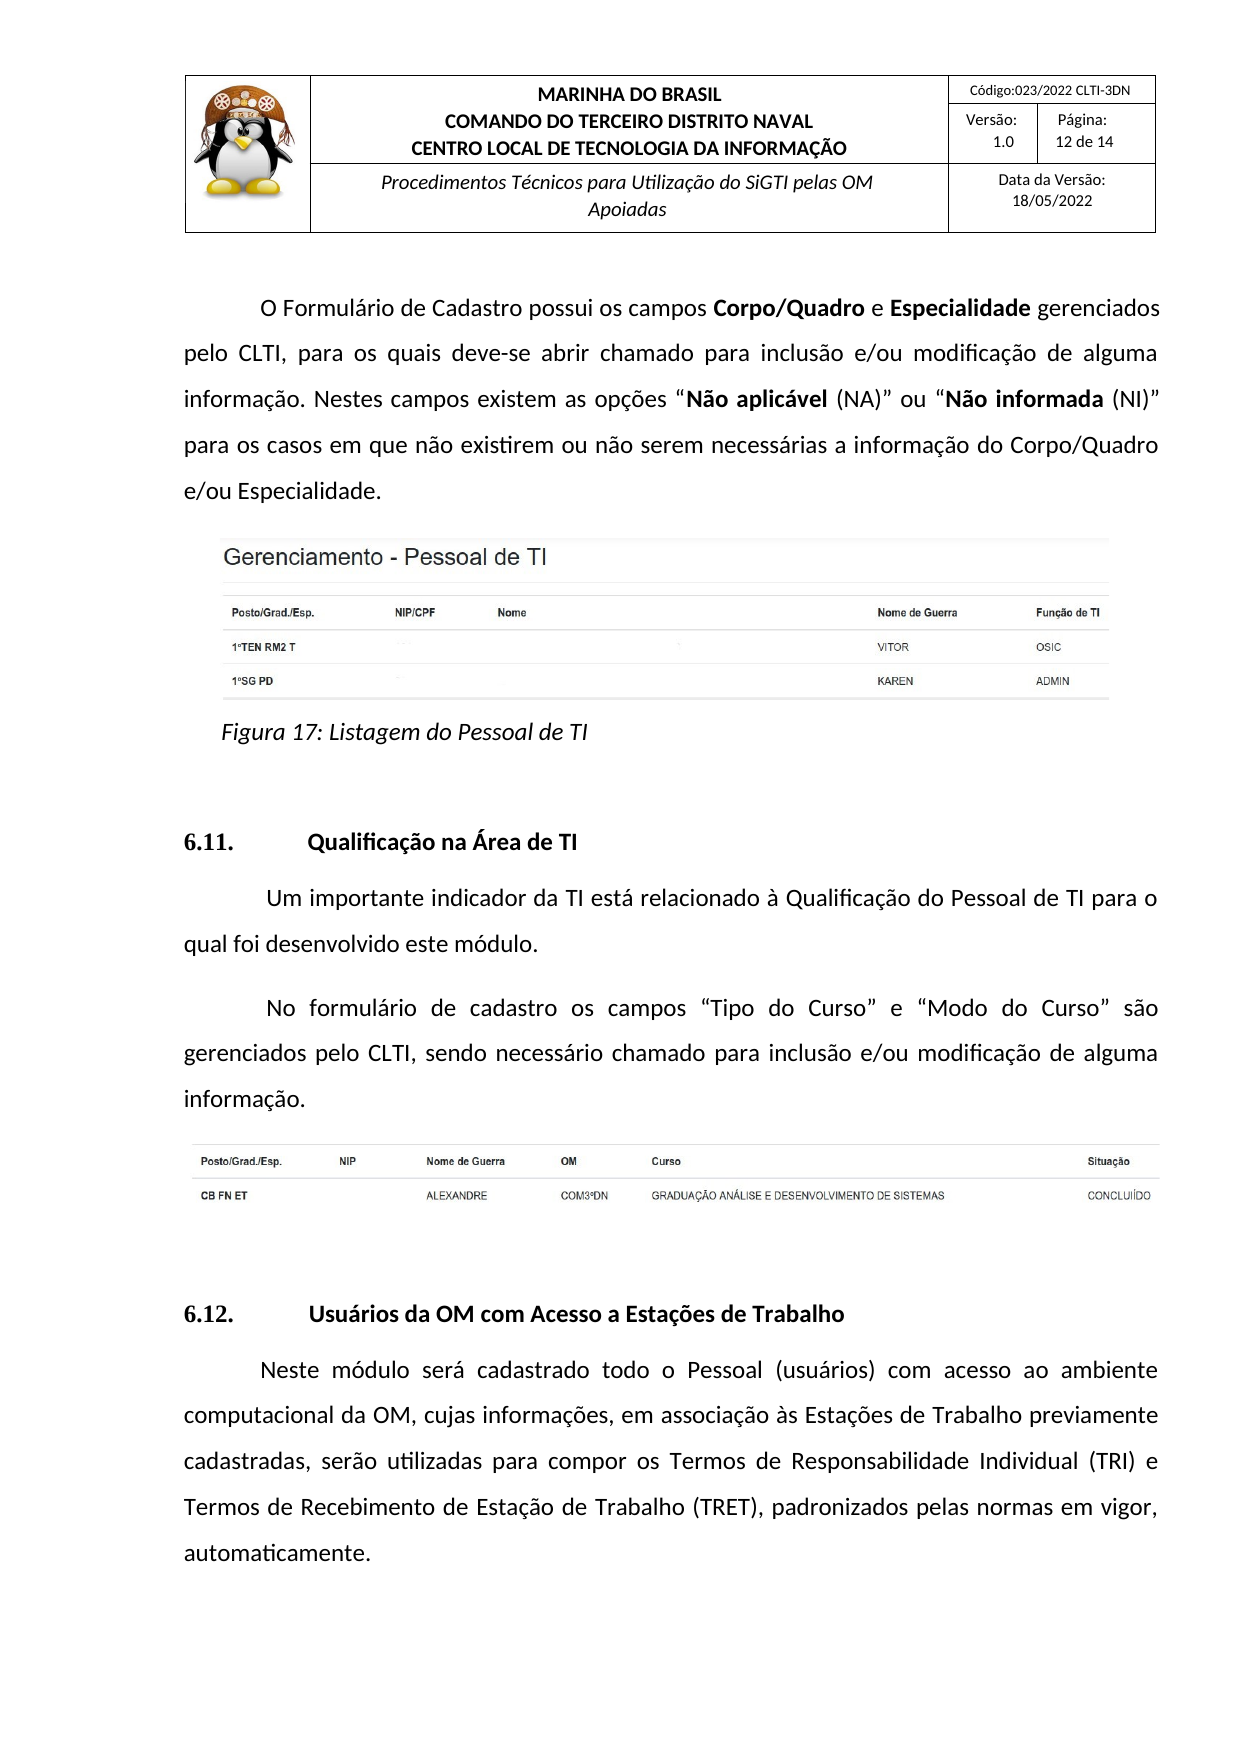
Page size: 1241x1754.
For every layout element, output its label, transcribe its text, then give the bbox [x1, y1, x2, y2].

text Neste módulo será cadastrado todo o Pessoal (usuários) com acesso ao ambiente computacional da OM, cujas informações, em associação às Estações de Trabalho previamente cadastradas, serão utilizadas para compor os Termos de Responsabilidade Individual (TRI) e Termos de Recebimento de Estação de Trabalho (TRET), padronizados pelas normas em vigor, automaticamente. [183, 1354, 1160, 1567]
text Um importante indicador da TI está relacionado à Qualificação do Pessoal de TI para o qual foi desenvolvido este módulo. [183, 882, 1160, 958]
text O Formulário de Cadastro possui os campos Corpo/Quadro e Especialidade gerenciados pelo CLTI, para os quais deve-se abrir chamado para inclusão e/ou modificação de alguma informação. Nestes campos existem as opções “Não aplicável (NA)” ou “Não informada (NI)” para os casos em que não existirem ou não serem necessárias a informação do Corpo/Quadro e/ou Especialidade. [183, 292, 1160, 505]
subtitle Usuários da OM com Acesso a Estações de Trabalho [183, 1298, 1160, 1329]
text Figura 17: Listagem do Pessoal de TI [221, 716, 1160, 746]
picture [185, 81, 301, 203]
picture [184, 1132, 1160, 1213]
picture [219, 538, 1110, 700]
text No formulário de cadastro os campos “Tipo do Curso” e “Modo do Curso” são gerenciados pelo CLTI, sendo necessário chamado para inclusão e/ou modificação de alguma informação. [183, 992, 1160, 1114]
subtitle Qualificação na Área de TI [183, 826, 1160, 857]
